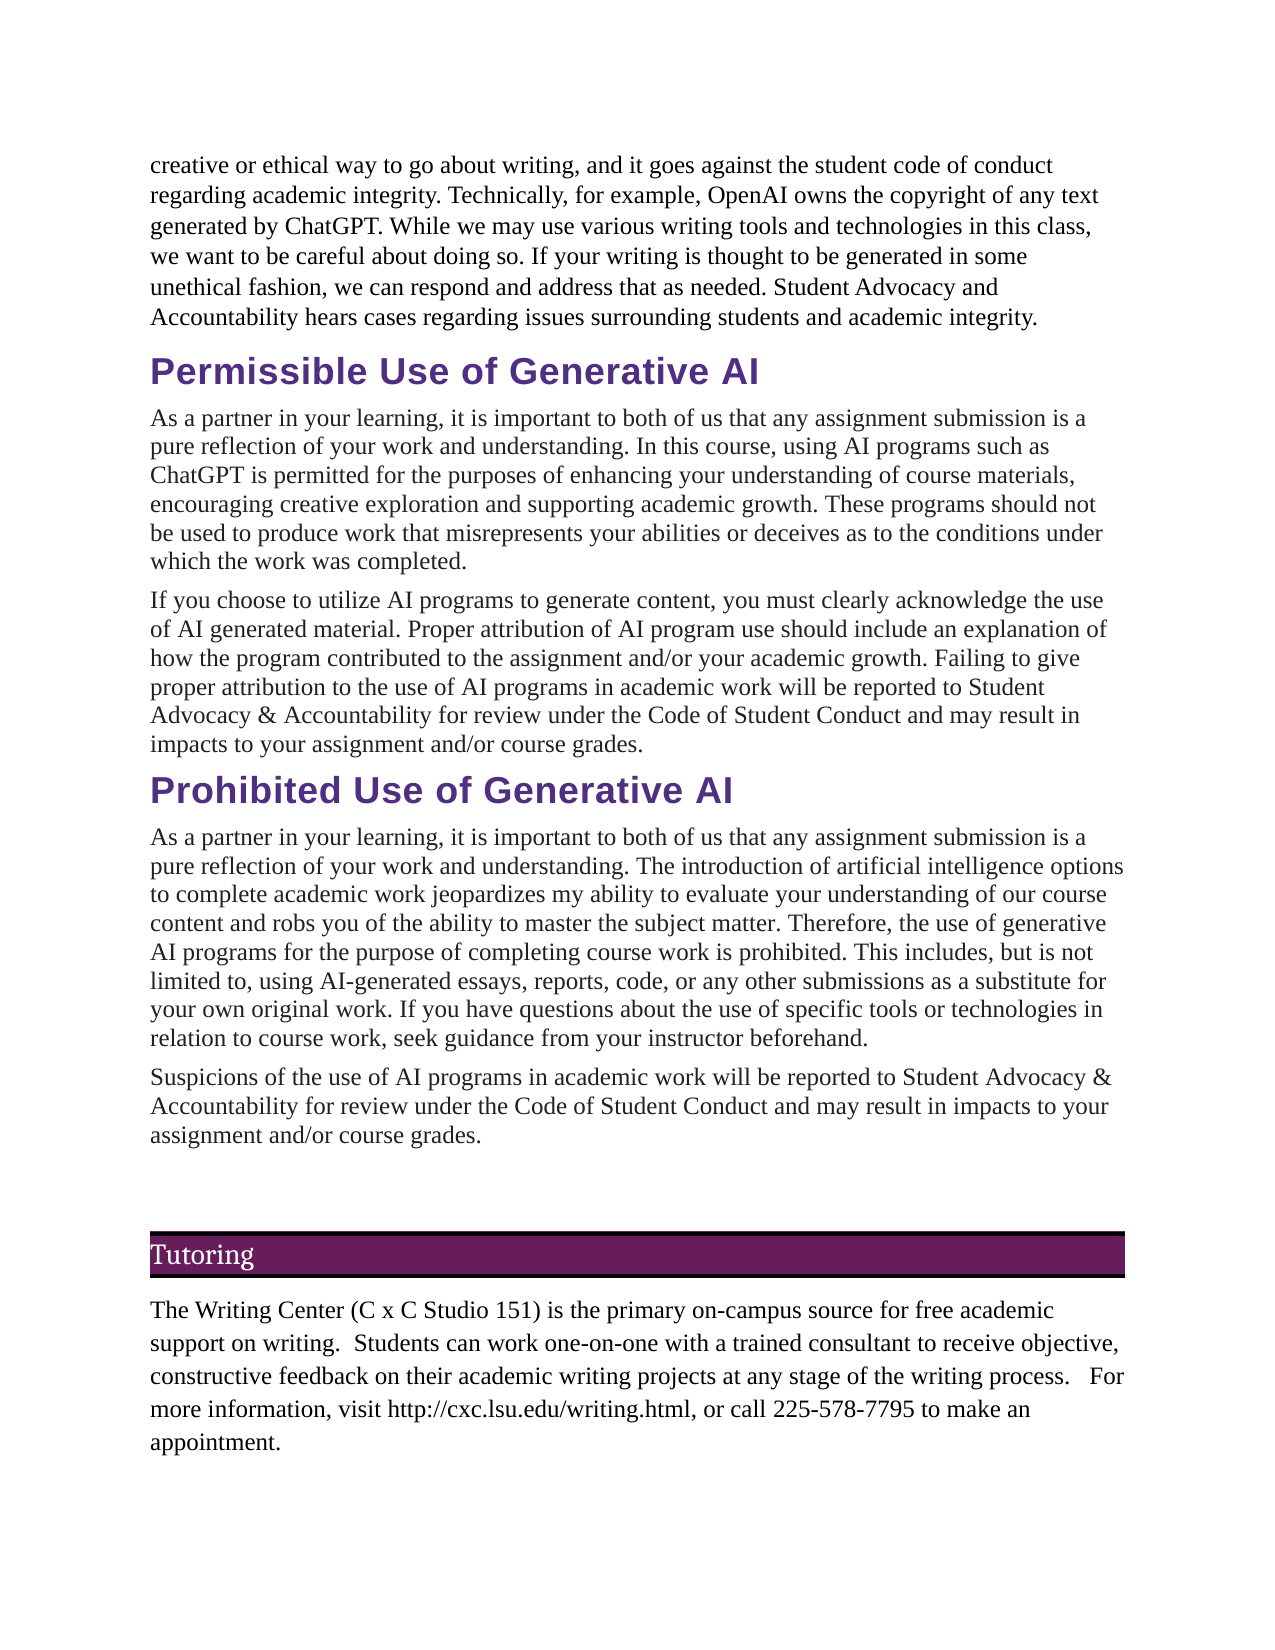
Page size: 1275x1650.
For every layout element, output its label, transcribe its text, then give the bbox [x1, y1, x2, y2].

text The Writing Center (C x C Studio 151) is the primary on-campus source for free academic support on writing. Students can work one-on-one with a trained consultant to receive objective, constructive feedback on their academic writing projects at any stage of the writing process. For more information, visit http://cxc.lsu.edu/writing.html, or call 225-578-7795 to make an appointment. [150, 1295, 1125, 1456]
text As a partner in your learning, it is important to both of us that any assignment submission is a pure reflection of your work and understanding. In this course, using AI programs such as ChatGPT is permitted for the purposes of enhancing your understanding of course materials, encouraging creative exploration and supporting academic growth. These programs should not be used to produce work that misrepresents your abilities or deceives as to the conditions under which the work was completed. [150, 403, 1125, 575]
subtitle Prohibited Use of Generative AI [150, 768, 1125, 812]
text If you choose to utilize AI programs to generate content, you must clearly acknowledge the use of AI generated material. Proper attribution of AI program use should include an explanation of how the program contributed to the assignment and/or your academic growth. Failing to give proper attribution to the use of AI programs in academic work will be reported to Student Advocacy & Accountability for review under the Code of Student Conduct and may result in impacts to your assignment and/or course grades. [150, 586, 1125, 758]
text creative or ethical way to go about writing, and it goes against the student code of conduct regarding academic integrity. Technically, for example, OpenAI owns the copyright of any text generated by ChatGPT. While we may use various writing tools and technologies in this class, we want to be careful about doing so. If your writing is thought to be generated in some unethical fashion, we can respond and address that as needed. Student Advocacy and Accountability hears cases regarding issues surrounding students and academic integrity. [150, 150, 1125, 331]
subtitle Tutoring [150, 1236, 1125, 1274]
subtitle Permissible Use of Generative AI [150, 349, 1125, 392]
text Suspicions of the use of AI programs in academic work will be reported to Student Advocacy & Accountability for review under the Code of Student Conduct and may result in impacts to your assignment and/or course grades. [150, 1062, 1125, 1149]
text As a partner in your learning, it is important to both of us that any assignment submission is a pure reflection of your work and understanding. The introduction of artificial intelligence options to complete academic work jeopardizes my ability to evaluate your understanding of our course content and robs you of the ability to master the subject matter. Therefore, the use of generative AI programs for the purpose of completing course work is prohibited. This includes, but is not limited to, using AI-generated essays, reports, code, or any other submissions as a substitute for your own original work. If you have questions about the use of specific tools or technologies in relation to course work, seek guidance from your instructor beforehand. [150, 822, 1125, 1052]
